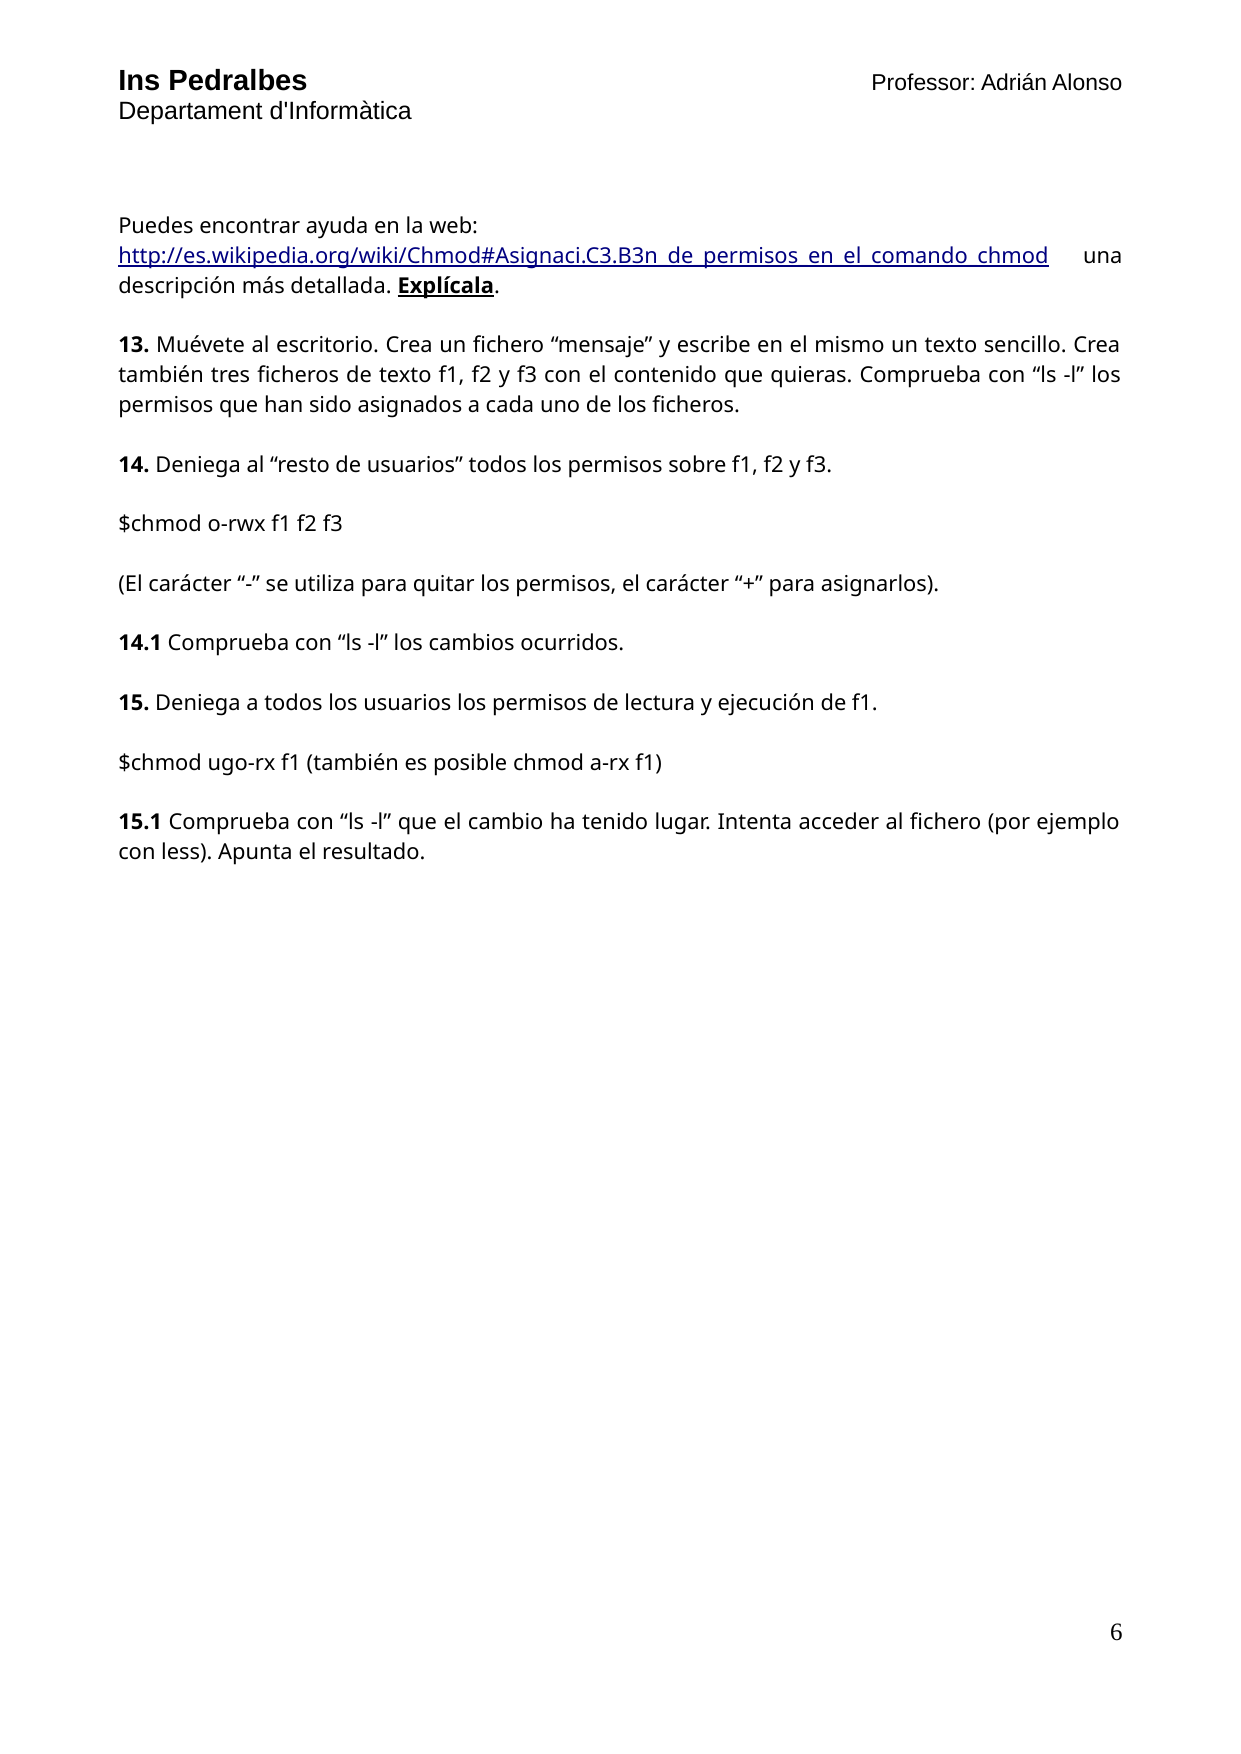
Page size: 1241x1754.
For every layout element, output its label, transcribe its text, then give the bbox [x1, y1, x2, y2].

text 13. Muévete al escritorio. Crea un fichero “mensaje” y escribe en el mismo un texto sencillo. Crea también tres ficheros de texto f1, f2 y f3 con el contenido que quieras. Comprueba con “ls -l” los permisos que han sido asignados a cada uno de los ficheros. [118, 329, 1122, 419]
text $chmod ugo-rx f1 (también es posible chmod a-rx f1) [118, 747, 1122, 776]
text 15. Deniega a todos los usuarios los permisos de lectura y ejecución de f1. [118, 687, 1122, 717]
text 15.1 Comprueba con “ls -l” que el cambio ha tenido lugar. Intenta acceder al fichero (por ejemplo con less). Apunta el resultado. [118, 806, 1122, 866]
text 14. Deniega al “resto de usuarios” todos los permisos sobre f1, f2 y f3. [118, 449, 1122, 478]
text (El carácter “-” se utiliza para quitar los permisos, el carácter “+” para asignarlos). [118, 568, 1122, 598]
text $chmod o-rwx f1 f2 f3 [118, 508, 1122, 538]
text Puedes encontrar ayuda en la web: [118, 210, 1122, 240]
text http://es.wikipedia.org/wiki/Chmod#Asignaci.C3.B3n_de_permisos_en_el_comando_chmod una descripción más detallada. Explícala. [118, 240, 1122, 300]
text 14.1 Comprueba con “ls -l” los cambios ocurridos. [118, 627, 1122, 657]
